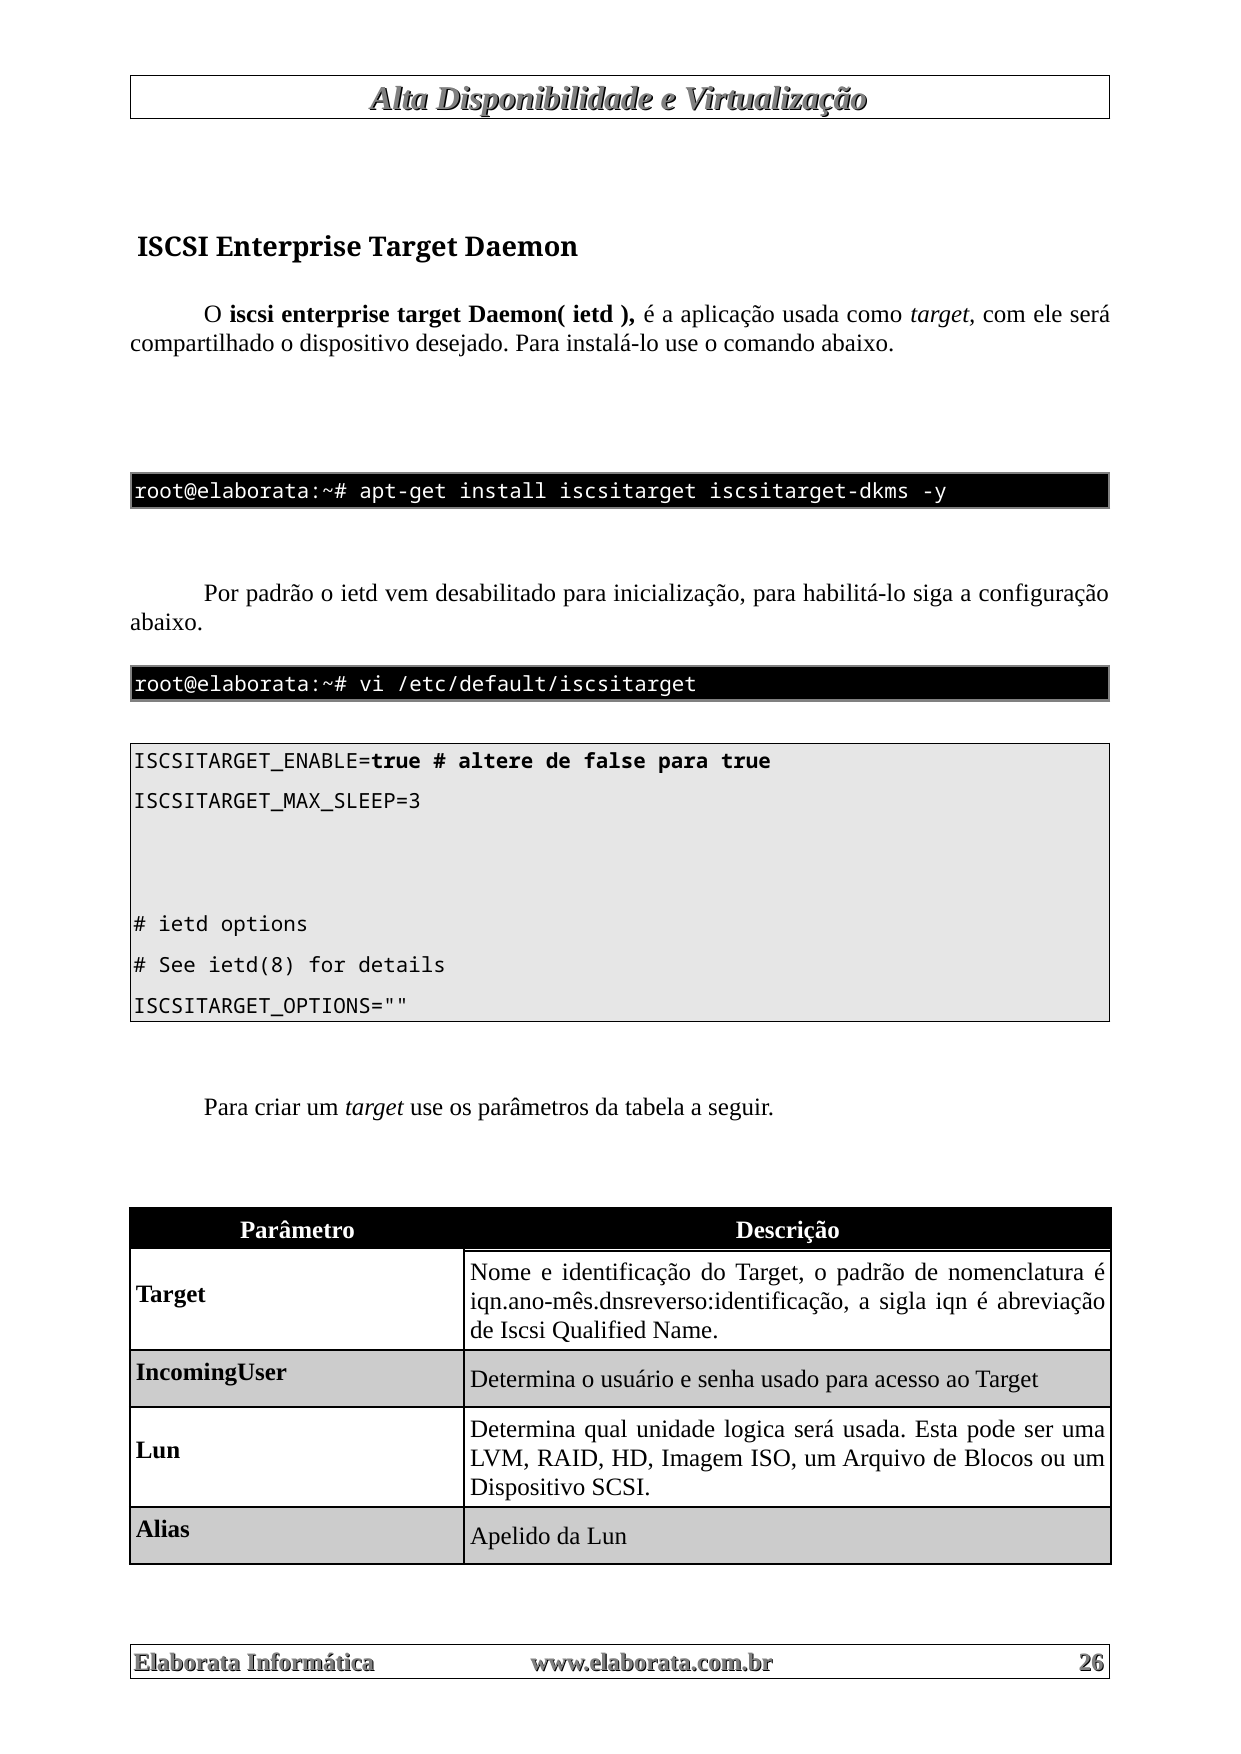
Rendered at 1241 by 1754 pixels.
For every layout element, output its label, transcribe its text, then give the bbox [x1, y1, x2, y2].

text Para criar um target use os parâmetros da tabela a seguir. [130, 1092, 1110, 1121]
table_cell IncomingUser [131, 1351, 463, 1406]
table_header Parâmetro [131, 1209, 463, 1249]
text ISCSITARGET_OPTIONS="" [131, 988, 1109, 1021]
table_cell Target [131, 1252, 463, 1349]
table_cell Nome e identificação do Target, o padrão de nomenclatura é iqn.ano-mês.dnsreverso:identificação, a sigla iqn é abreviação de Iscsi Qualified Name. [465, 1252, 1110, 1349]
table_cell Apelido da Lun [465, 1508, 1110, 1563]
text # See ietd(8) for details [131, 947, 1109, 978]
subtitle ISCSI Enterprise Target Daemon [130, 227, 1110, 264]
text # ietd options [131, 906, 1109, 938]
table_cell Determina qual unidade logica será usada. Esta pode ser uma LVM, RAID, HD, Imagem ISO, um Arquivo de Blocos ou um Dispositivo SCSI. [465, 1408, 1110, 1506]
text root@elaborata:~# vi /etc/default/iscsitarget [132, 667, 1108, 699]
table_cell Alias [131, 1508, 463, 1563]
text root@elaborata:~# apt-get install iscsitarget iscsitarget-dkms -y [132, 474, 1108, 507]
table_cell Determina o usuário e senha usado para acesso ao Target [465, 1351, 1110, 1406]
table_cell Lun [131, 1408, 463, 1506]
table_header Descrição [465, 1209, 1110, 1249]
text O iscsi enterprise target Daemon( ietd ), é a aplicação usada como target, com ele será compartilhado o dispositivo desejado. Para instalá-lo use o comando abaixo. [130, 299, 1110, 357]
text Por padrão o ietd vem desabilitado para inicialização, para habilitá-lo siga a configuração abaixo. [130, 578, 1110, 636]
text ISCSITARGET_ENABLE=true # altere de false para true [131, 744, 1109, 774]
text ISCSITARGET_MAX_SLEEP=3 [131, 783, 1109, 815]
